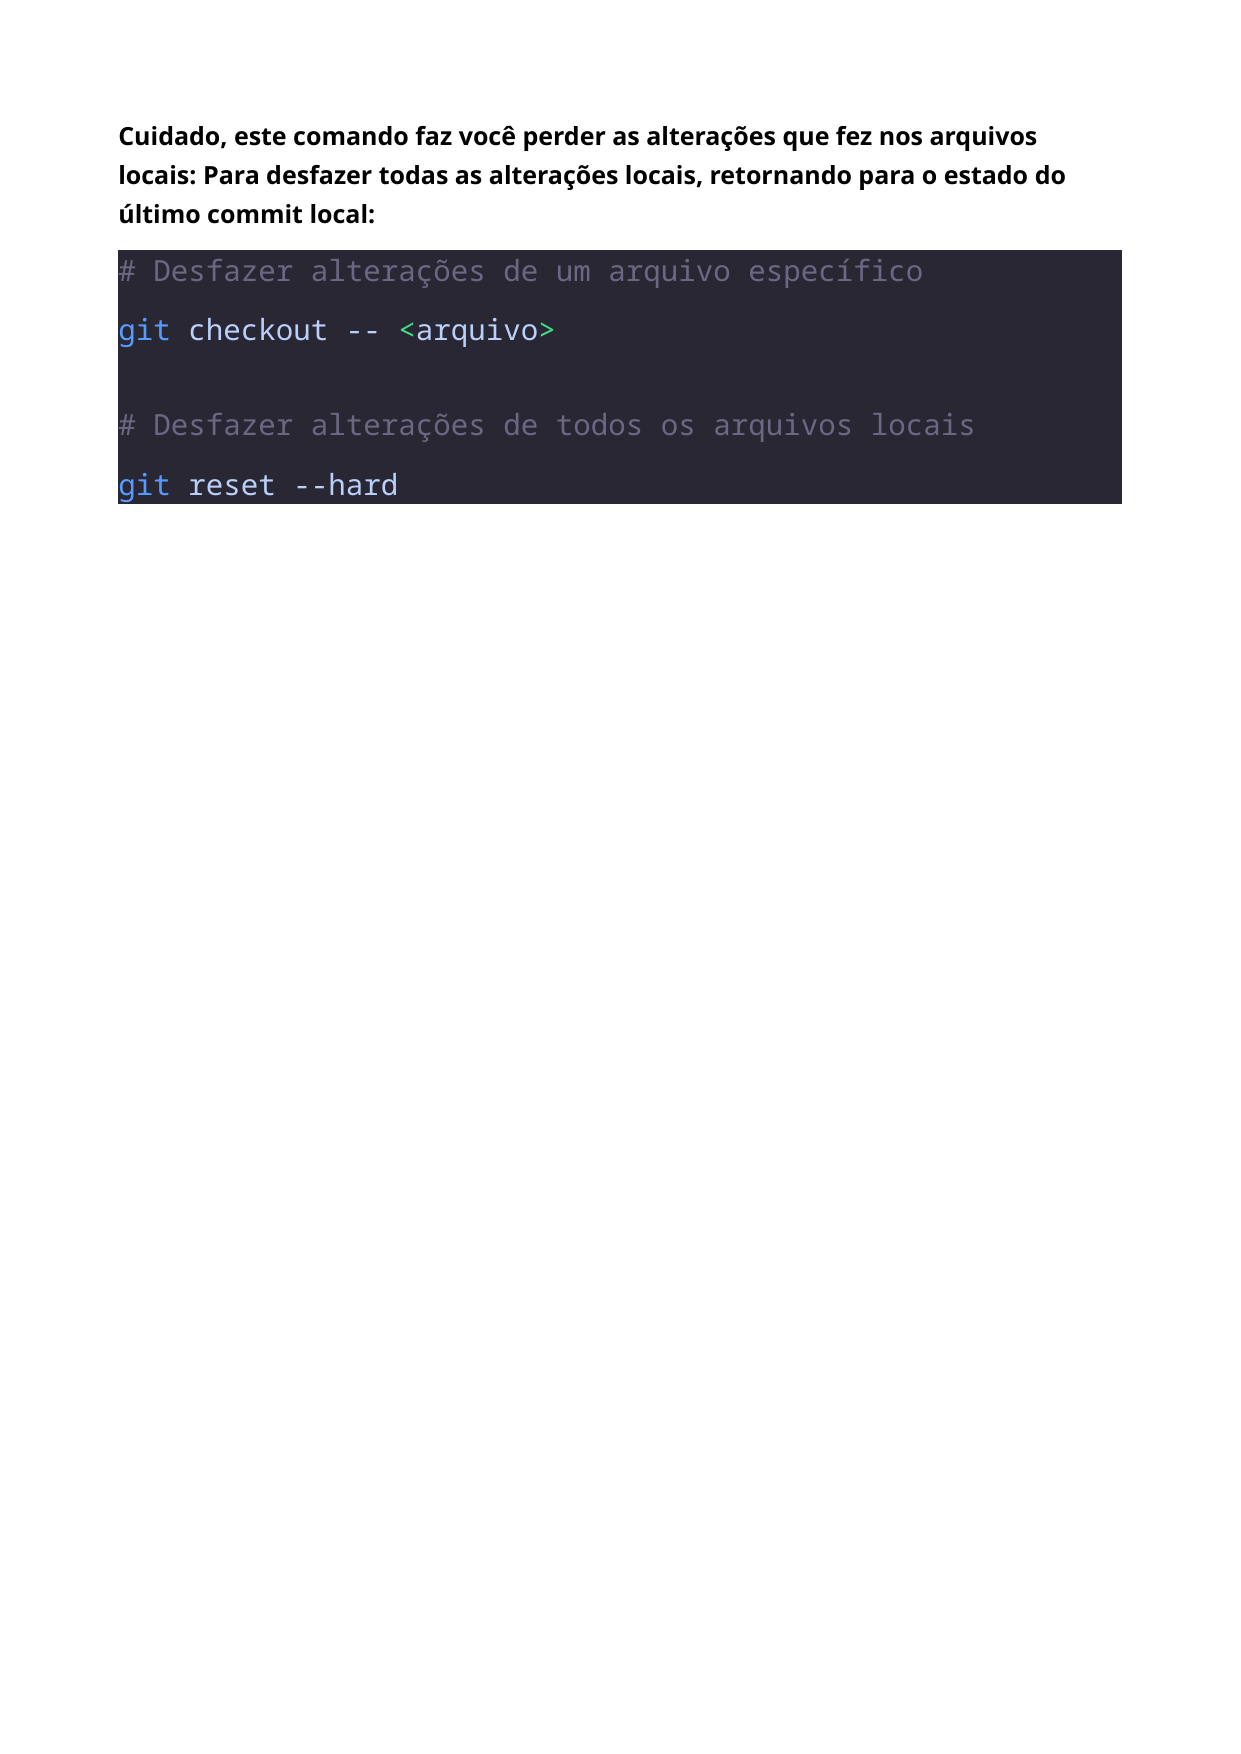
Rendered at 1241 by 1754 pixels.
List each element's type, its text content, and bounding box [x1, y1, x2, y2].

text # Desfazer alterações de um arquivo específico [118, 250, 1122, 290]
text Cuidado, este comando faz você perder as alterações que fez nos arquivos locais: Para desfazer todas as alterações locais, retornando para o estado do último commit local: [118, 118, 1122, 231]
text git checkout -- <arquivo> [118, 310, 1122, 349]
text # Desfazer alterações de todos os arquivos locais [118, 404, 1122, 444]
text git reset --hard [118, 464, 1122, 504]
